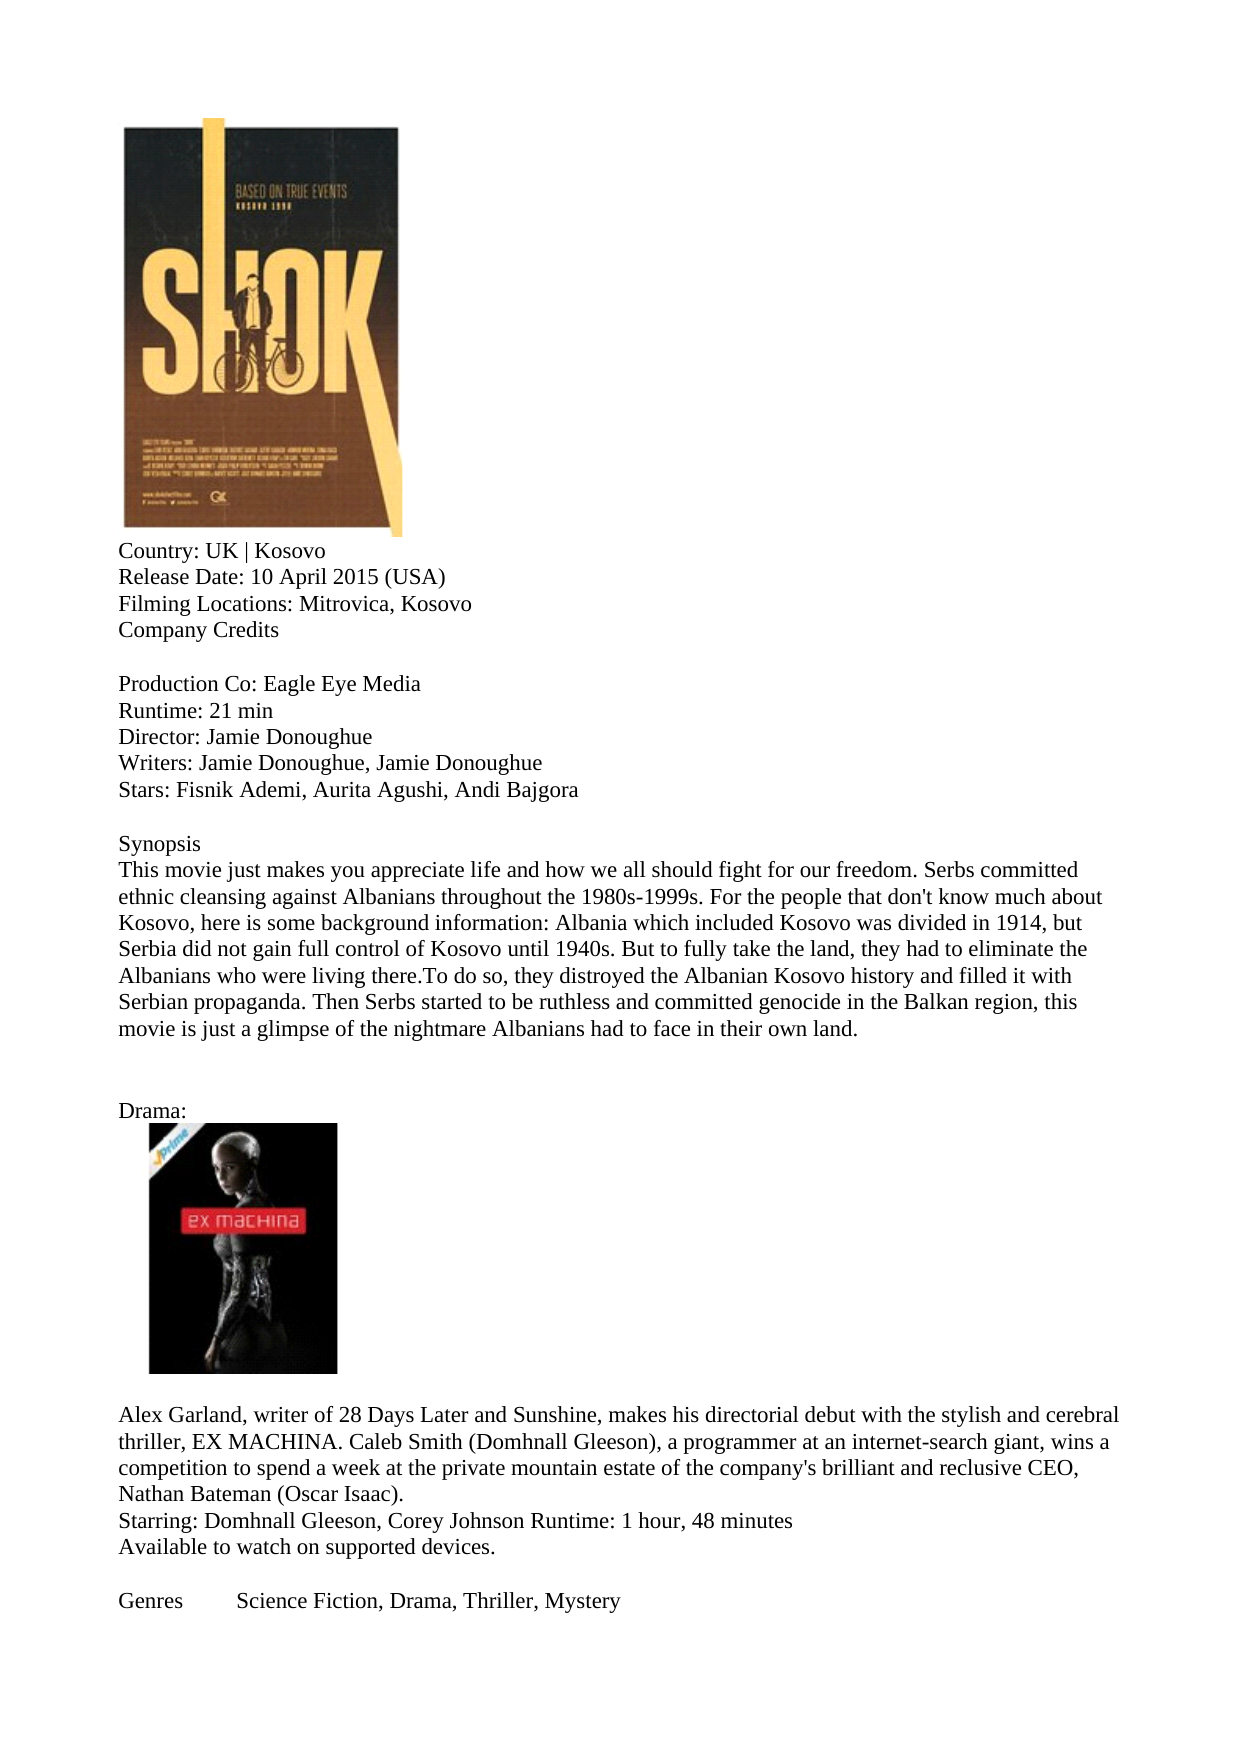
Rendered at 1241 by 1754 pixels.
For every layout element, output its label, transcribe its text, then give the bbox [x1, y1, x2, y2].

text Writers: Jamie Donoughue, Jamie Donoughue [118, 749, 1122, 776]
text Drama: [118, 1097, 1122, 1123]
text Country: UK | Kosovo [118, 537, 1122, 563]
text Available to watch on supported devices. [118, 1533, 1122, 1559]
text Director: Jamie Donoughue [118, 723, 1122, 749]
text Alex Garland, writer of 28 Days Later and Sunshine, makes his directorial debut with the stylish and cerebral thriller, EX MACHINA. Caleb Smith (Domhnall Gleeson), a programmer at an internet-search giant, wins a competition to spend a week at the private mountain estate of the company's brilliant and reclusive CEO, Nathan Bateman (Oscar Isaac). [118, 1401, 1122, 1507]
text Production Co: Eagle Eye Media [118, 670, 1122, 697]
text Release Date: 10 April 2015 (USA) [118, 563, 1122, 589]
text Stars: Fisnik Ademi, Aurita Agushi, Andi Bajgora [118, 776, 1122, 802]
text Filming Locations: Mitrovica, Kosovo [118, 589, 1122, 616]
text Runtime: 21 min [118, 697, 1122, 723]
text Starring: Domhnall Gleeson, Corey Johnson Runtime: 1 hour, 48 minutes [118, 1507, 1122, 1533]
text This movie just makes you appreciate life and how we all should fight for our freedom. Serbs committed ethnic cleansing against Albanians throughout the 1980s-1999s. For the people that don't know much about Kosovo, here is some background information: Albania which included Kosovo was divided in 1914, but Serbia did not gain full control of Kosovo until 1940s. But to fully take the land, they had to eliminate the Albanians who were living there.To do so, they distroyed the Albanian Kosovo history and filled it with Serbian propaganda. Then Serbs started to be ruthless and committed genocide in the Balkan region, this movie is just a glimpse of the nightmare Albanians had to face in their own land. [118, 856, 1122, 1041]
text Genres Science Fiction, Drama, Thriller, Mystery [118, 1587, 1122, 1614]
text Synopsis [118, 830, 1122, 856]
text Company Credits [118, 616, 1122, 642]
